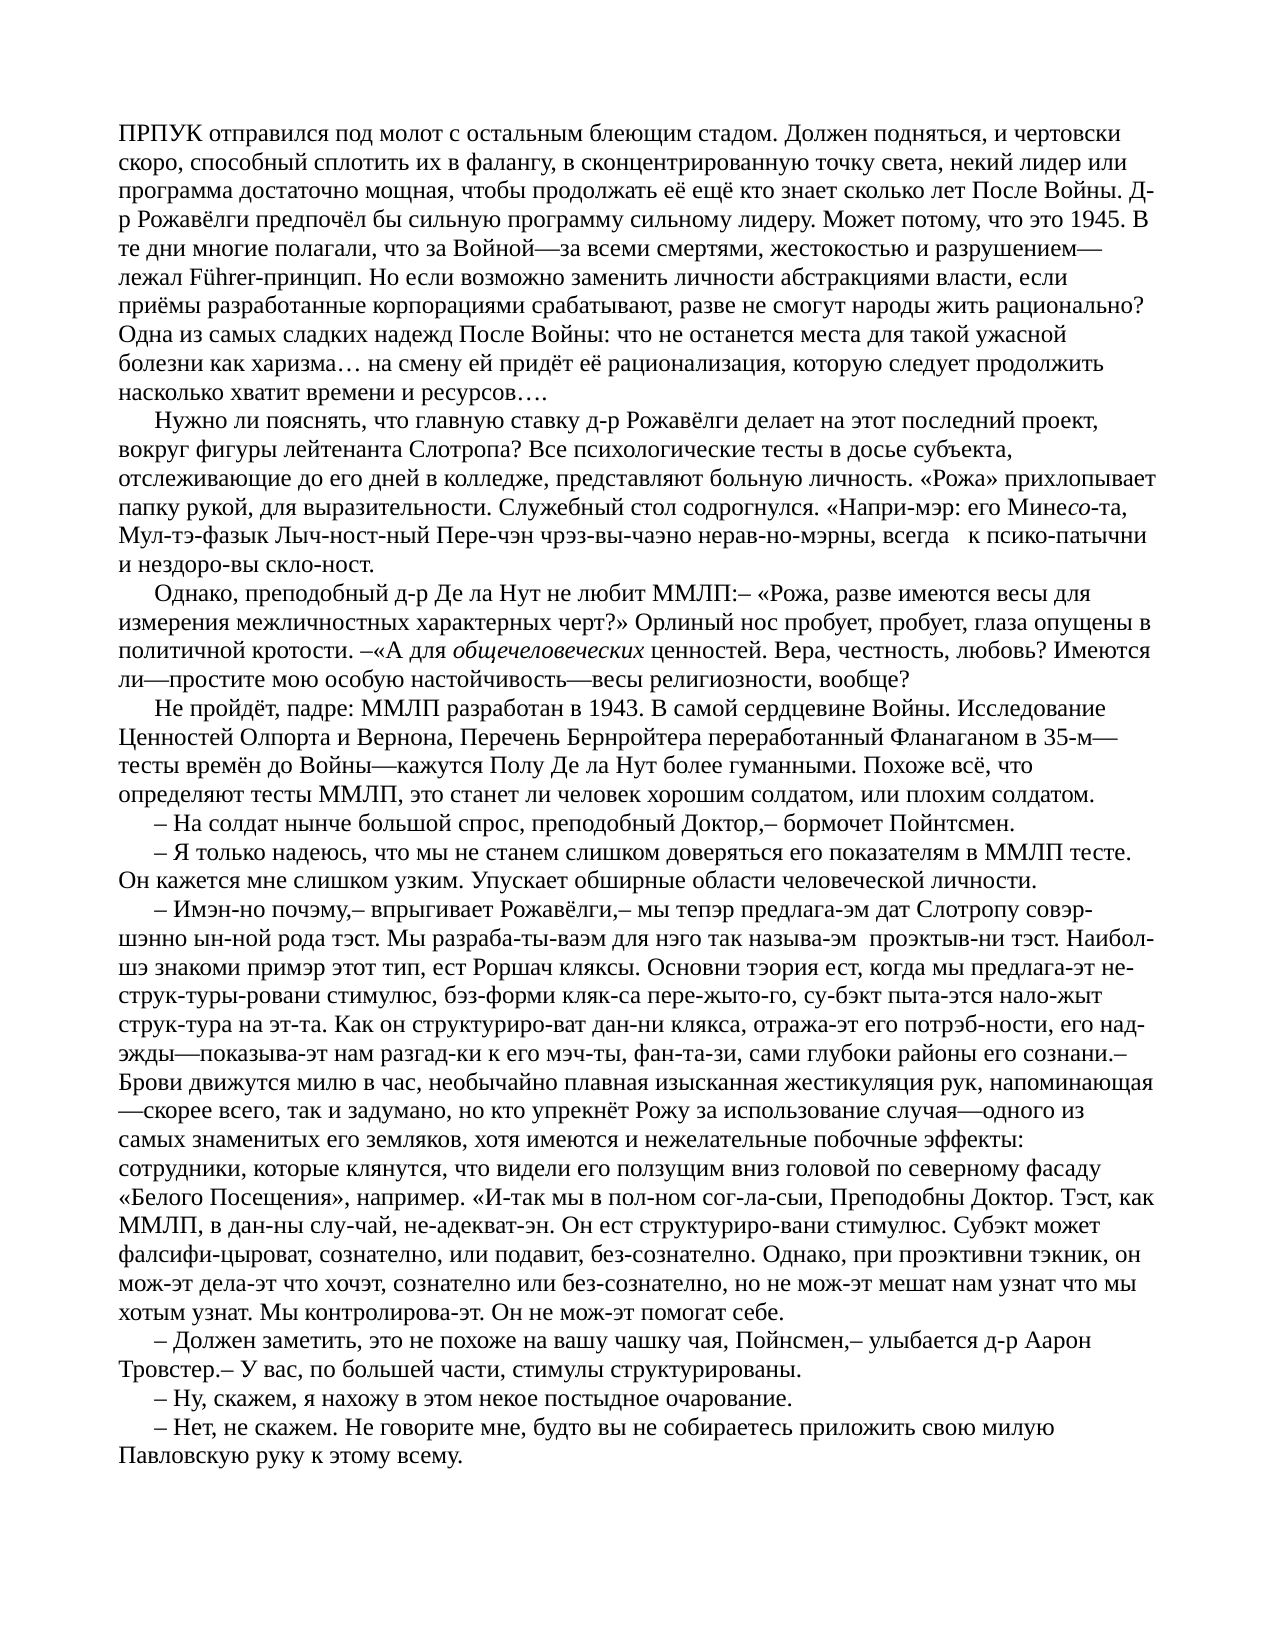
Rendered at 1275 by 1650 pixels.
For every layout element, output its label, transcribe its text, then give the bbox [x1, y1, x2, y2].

text – Имэн-но почэму,– впрыгивает Рожавёлги,– мы тепэр предлага-эм дат Слотропу совэр-шэнно ын-ной рода тэст. Мы разраба-ты-ваэм для нэго так называ-эм проэктыв-ни тэст. Наибол-шэ знакоми примэр этот тип, ест Роршач кляксы. Основни тэория ест, когда мы предлага-эт не-струк-туры-ровани стимулюс, бэз-форми кляк-са пере-жыто-го, су-бэкт пыта-этся нало-жыт струк-тура на эт-та. Как он структуриро-ват дан-ни клякса, отража-эт его потрэб-ности, его над-эжды—показыва-эт нам разгад-ки к его мэч-ты, фан-та-зи, сами глубоки районы его сознани.– Брови движутся милю в час, необычайно плавная изысканная жестикуляция рук, напоминающая—скорее всего, так и задумано, но кто упрекнёт Рожу за использование случая—одного из самых знаменитых его земляков, хотя имеются и нежелательные побочные эффекты: сотрудники, которые клянутся, что видели его ползущим вниз головой по северному фасаду «Белого Посещения», например. «И-так мы в пол-ном сог-ла-сыи, Преподобны Доктор. Тэст, как ММЛП, в дан-ны слу-чай, не-адекват-эн. Он ест структуриро-вани стимулюс. Субэкт может фалсифи-цыроват, сознателно, или подавит, без-сознателно. Однако, при проэктивни тэкник, он мож-эт дела-эт что хочэт, сознателно или без-сознателно, но не мож-эт мешат нам узнат что мы хотым узнат. Мы контролирова-эт. Он не мож-эт помогат себе. [118, 894, 1157, 1326]
text Однако, преподобный д-р Де ла Нут не любит ММЛП:– «Рожа, разве имеются весы для измерения межличностных характерных черт?» Орлиный нос пробует, пробует, глаза опущены в политичной кротости. –«А для общечеловеческих ценностей. Вера, честность, любовь? Имеются ли—простите мою особую настойчивость—весы религиозности, вообще? [118, 578, 1157, 693]
text Нужно ли пояснять, что главную ставку д-р Рожавёлги делает на этот последний проект, вокруг фигуры лейтенанта Слотропа? Все психологические тесты в досье субъекта, отслеживающие до его дней в колледже, представляют больную личность. «Рожа» прихлопывает папку рукой, для выразительности. Служебный стол содрогнулся. «Напри-мэр: его Минесо-та, Мул-тэ-фазык Лыч-ност-ный Пере-чэн чрэз-вы-чаэно нерав-но-мэрны, всегда к псико-патычни и нездоро-вы скло-ност. [118, 406, 1157, 578]
text – Ну, скажем, я нахожу в этом некое постыдное очарование. [118, 1383, 1157, 1412]
text – Должен заметить, это не похоже на вашу чашку чая, Пойнсмен,– улыбается д-р Аарон Тровстер.– У вас, по большей части, стимулы структурированы. [118, 1326, 1157, 1383]
text – Нет, не скажем. Не говорите мне, будто вы не собираетесь приложить свою милую Павловскую руку к этому всему. [118, 1412, 1157, 1469]
text – На солдат нынче большой спрос, преподобный Доктор,– бормочет Пойнтсмен. [118, 808, 1157, 837]
text Не пройдёт, падре: ММЛП разработан в 1943. В самой сердцевине Войны. Исследование Ценностей Олпорта и Вернона, Перечень Бернройтера переработанный Фланаганом в 35-м—тесты времён до Войны—кажутся Полу Де ла Нут более гуманными. Похоже всё, что определяют тесты ММЛП, это станет ли человек хорошим солдатом, или плохим солдатом. [118, 693, 1157, 808]
text – Я только надеюсь, что мы не станем слишком доверяться его показателям в ММЛП тесте. Он кажется мне слишком узким. Упускает обширные области человеческой личности. [118, 837, 1157, 894]
text ПРПУК отправился под молот с остальным блеющим стадом. Должен подняться, и чертовски скоро, способный сплотить их в фалангу, в сконцентрированную точку света, некий лидер или программа достаточно мощная, чтобы продолжать её ещё кто знает сколько лет После Войны. Д-р Рожавёлги предпочёл бы сильную программу сильному лидеру. Может потому, что это 1945. В те дни многие полагали, что за Войной—за всеми смертями, жестокостью и разрушением—лежал Führer-принцип. Но если возможно заменить личности абстракциями власти, если приёмы разработанные корпорациями срабатывают, разве не смогут народы жить рационально? Одна из самых сладких надежд После Войны: что не останется места для такой ужасной болезни как харизма… на смену ей придёт её рационализация, которую следует продолжить насколько хватит времени и ресурсов…. [118, 118, 1157, 406]
